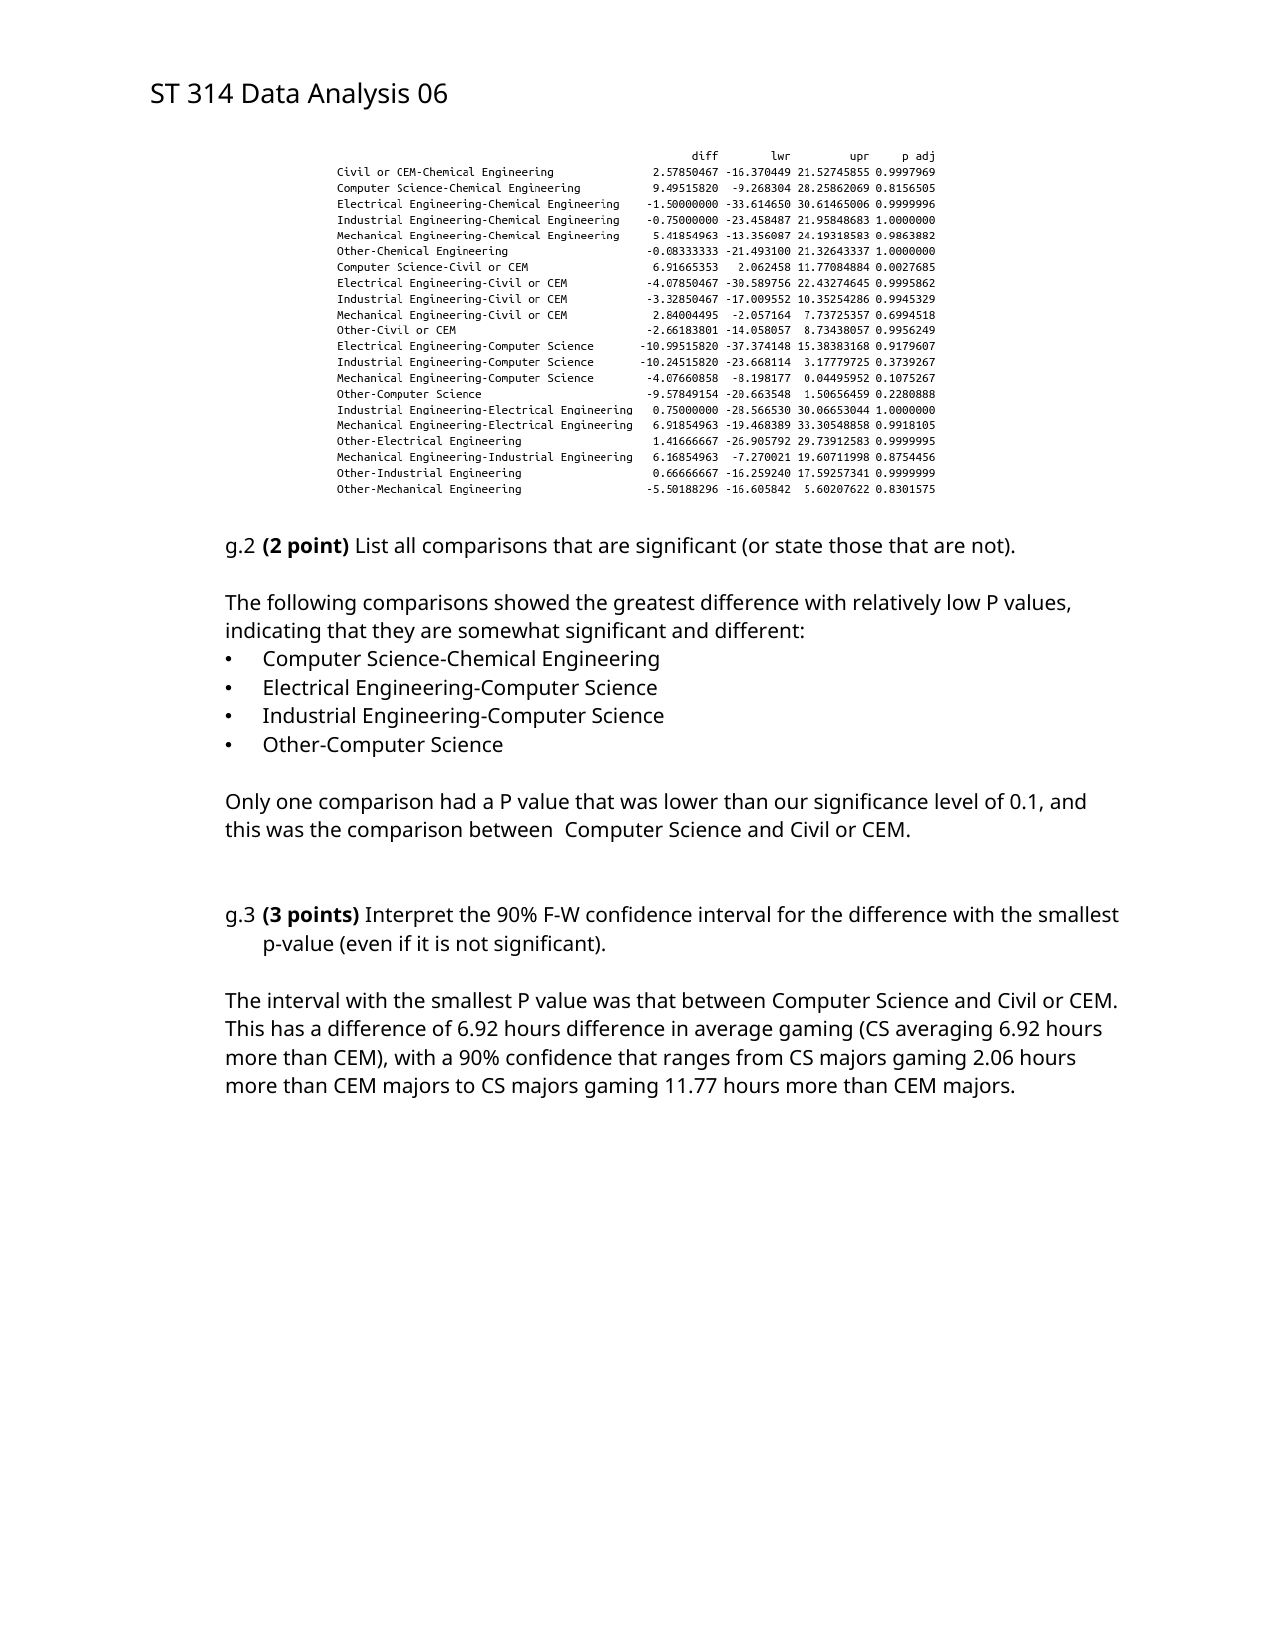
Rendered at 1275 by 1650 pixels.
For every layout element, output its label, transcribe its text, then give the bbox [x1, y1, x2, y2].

text The interval with the smallest P value was that between Computer Science and Civil or CEM. This has a difference of 6.92 hours difference in average gaming (CS averaging 6.92 hours more than CEM), with a 90% confidence that ranges from CS majors gaming 2.06 hours more than CEM majors to CS majors gaming 11.77 hours more than CEM majors. [225, 986, 1125, 1099]
picture [331, 150, 944, 503]
text Only one comparison had a P value that was lower than our significance level of 0.1, and this was the comparison between Computer Science and Civil or CEM. [225, 787, 1125, 844]
list Other-Computer Science [225, 730, 1125, 758]
text The following comparisons showed the greatest difference with relatively low P values, indicating that they are somewhat significant and different: [225, 588, 1125, 644]
list Industrial Engineering-Computer Science [225, 701, 1125, 730]
list (3 points) Interpret the 90% F-W confidence interval for the difference with the smallest p-value (even if it is not significant). [225, 901, 1125, 957]
list (2 point) List all comparisons that are significant (or state those that are not). [225, 531, 1125, 559]
list Computer Science-Chemical Engineering [225, 644, 1125, 673]
list Electrical Engineering-Computer Science [225, 673, 1125, 701]
